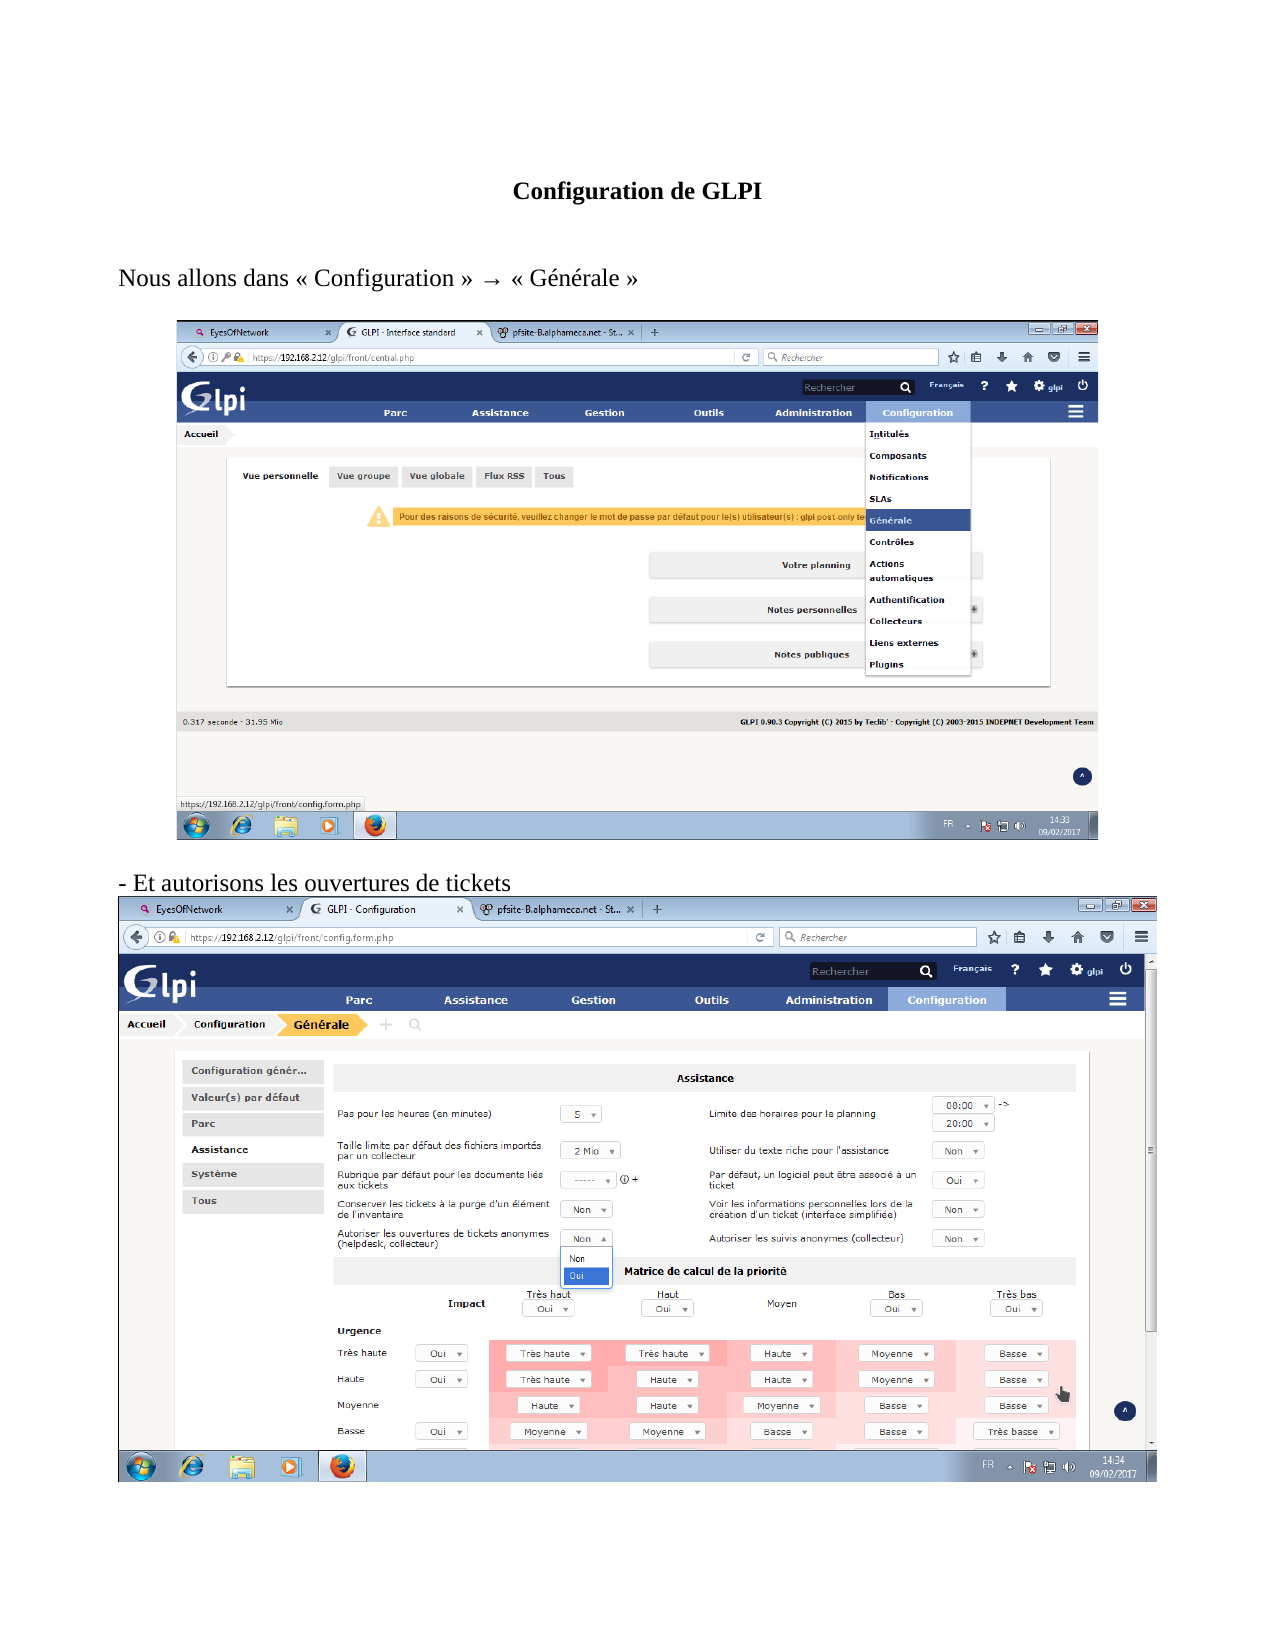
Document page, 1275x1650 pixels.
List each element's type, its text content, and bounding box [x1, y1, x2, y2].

text Nous allons dans « Configuration » → « Générale » [118, 263, 1157, 291]
text - Et autorisons les ouvertures de tickets [118, 868, 1157, 896]
text Configuration de GLPI [118, 176, 1157, 205]
picture [176, 320, 1099, 840]
picture [118, 896, 1157, 1482]
